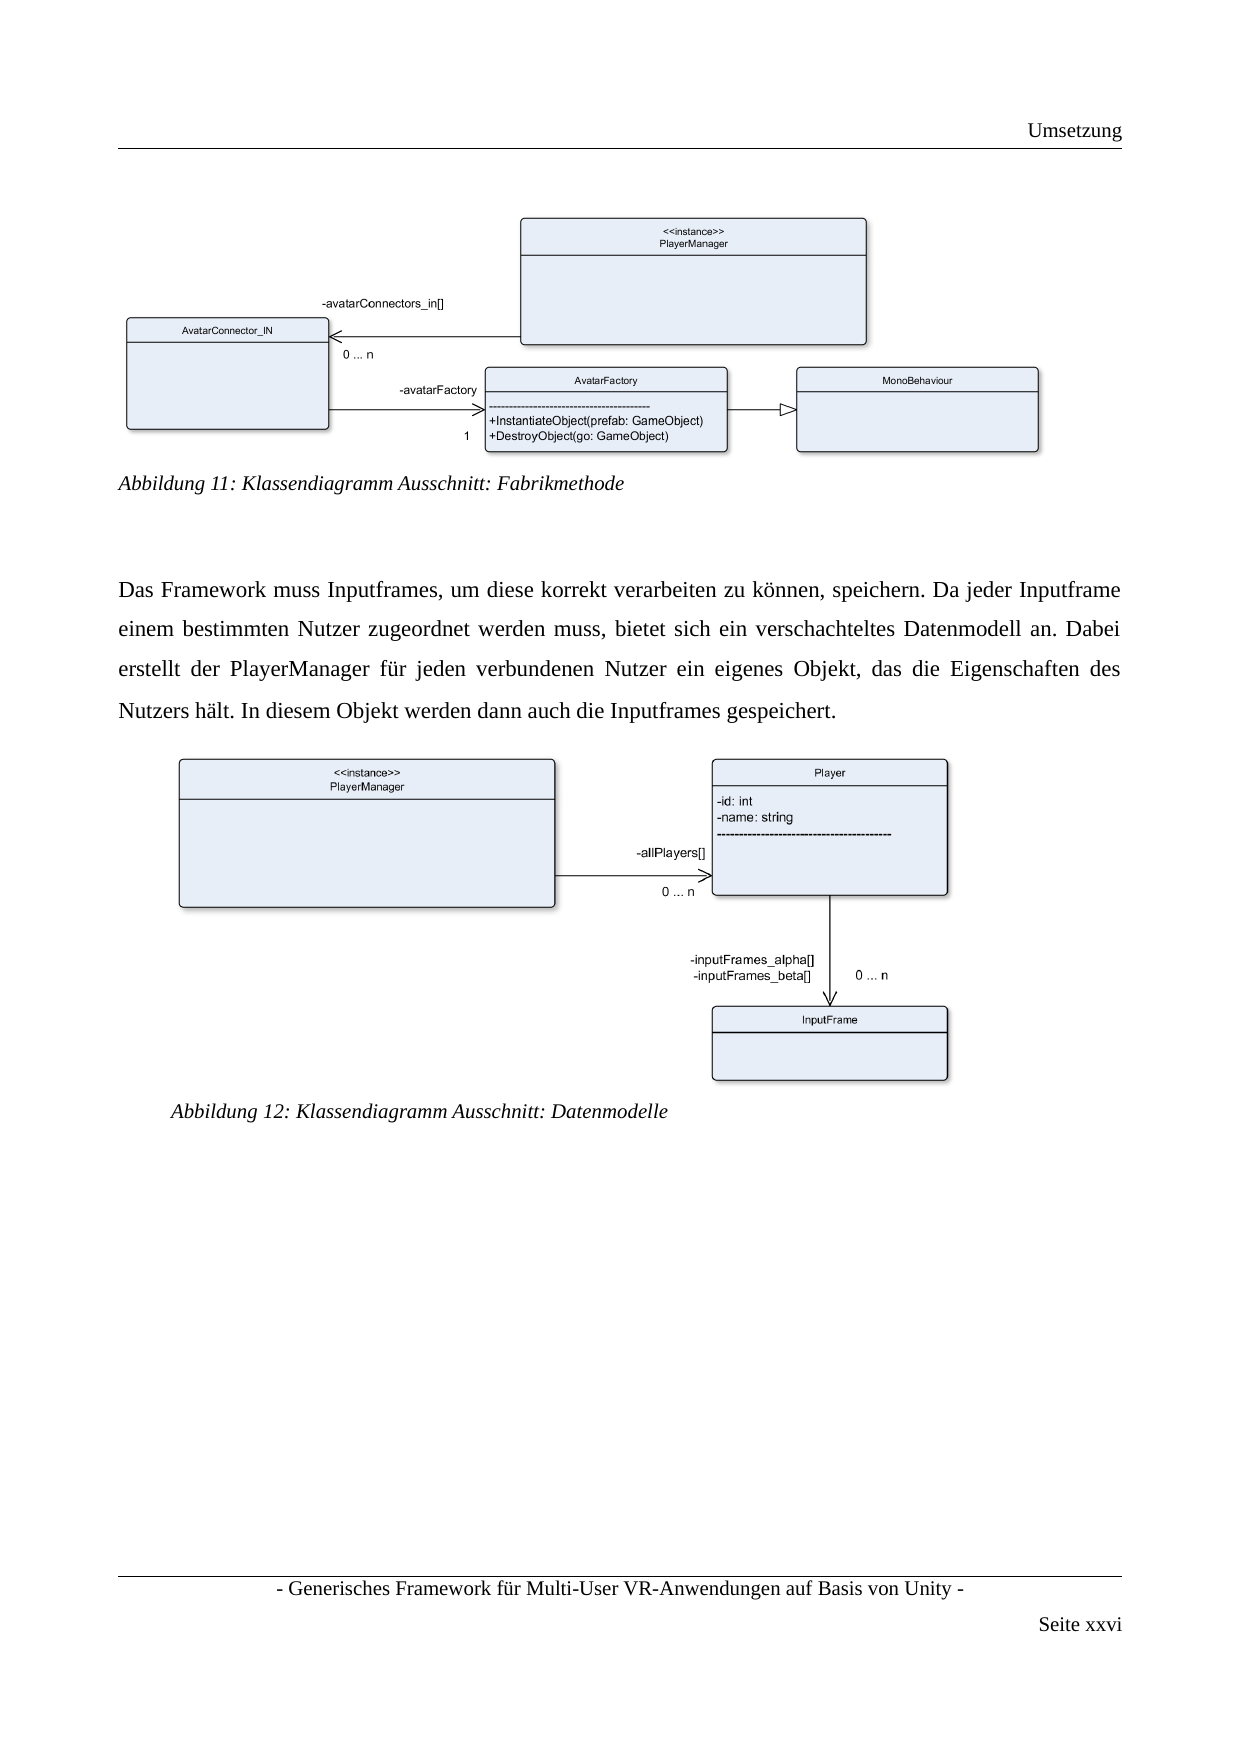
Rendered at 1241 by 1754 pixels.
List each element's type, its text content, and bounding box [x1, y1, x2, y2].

text Das Framework muss Inputframes, um diese korrekt verarbeiten zu können, speichern. Da jeder Inputframe einem bestimmten Nutzer zugeordnet werden muss, bietet sich ein verschachteltes Datenmodell an. Dabei erstellt der PlayerManager für jeden verbundenen Nutzer ein eigenes Objekt, das die Eigenschaften des Nutzers hält. In diesem Objekt werden dann auch die Inputframes gespeichert. [118, 576, 1122, 724]
text Abbildung 11: Klassendiagramm Ausschnitt: Fabrikmethode [118, 468, 1122, 496]
picture [118, 177, 1123, 468]
text Abbildung 12: Klassendiagramm Ausschnitt: Datenmodelle [171, 1100, 1069, 1123]
picture [170, 751, 1070, 1100]
